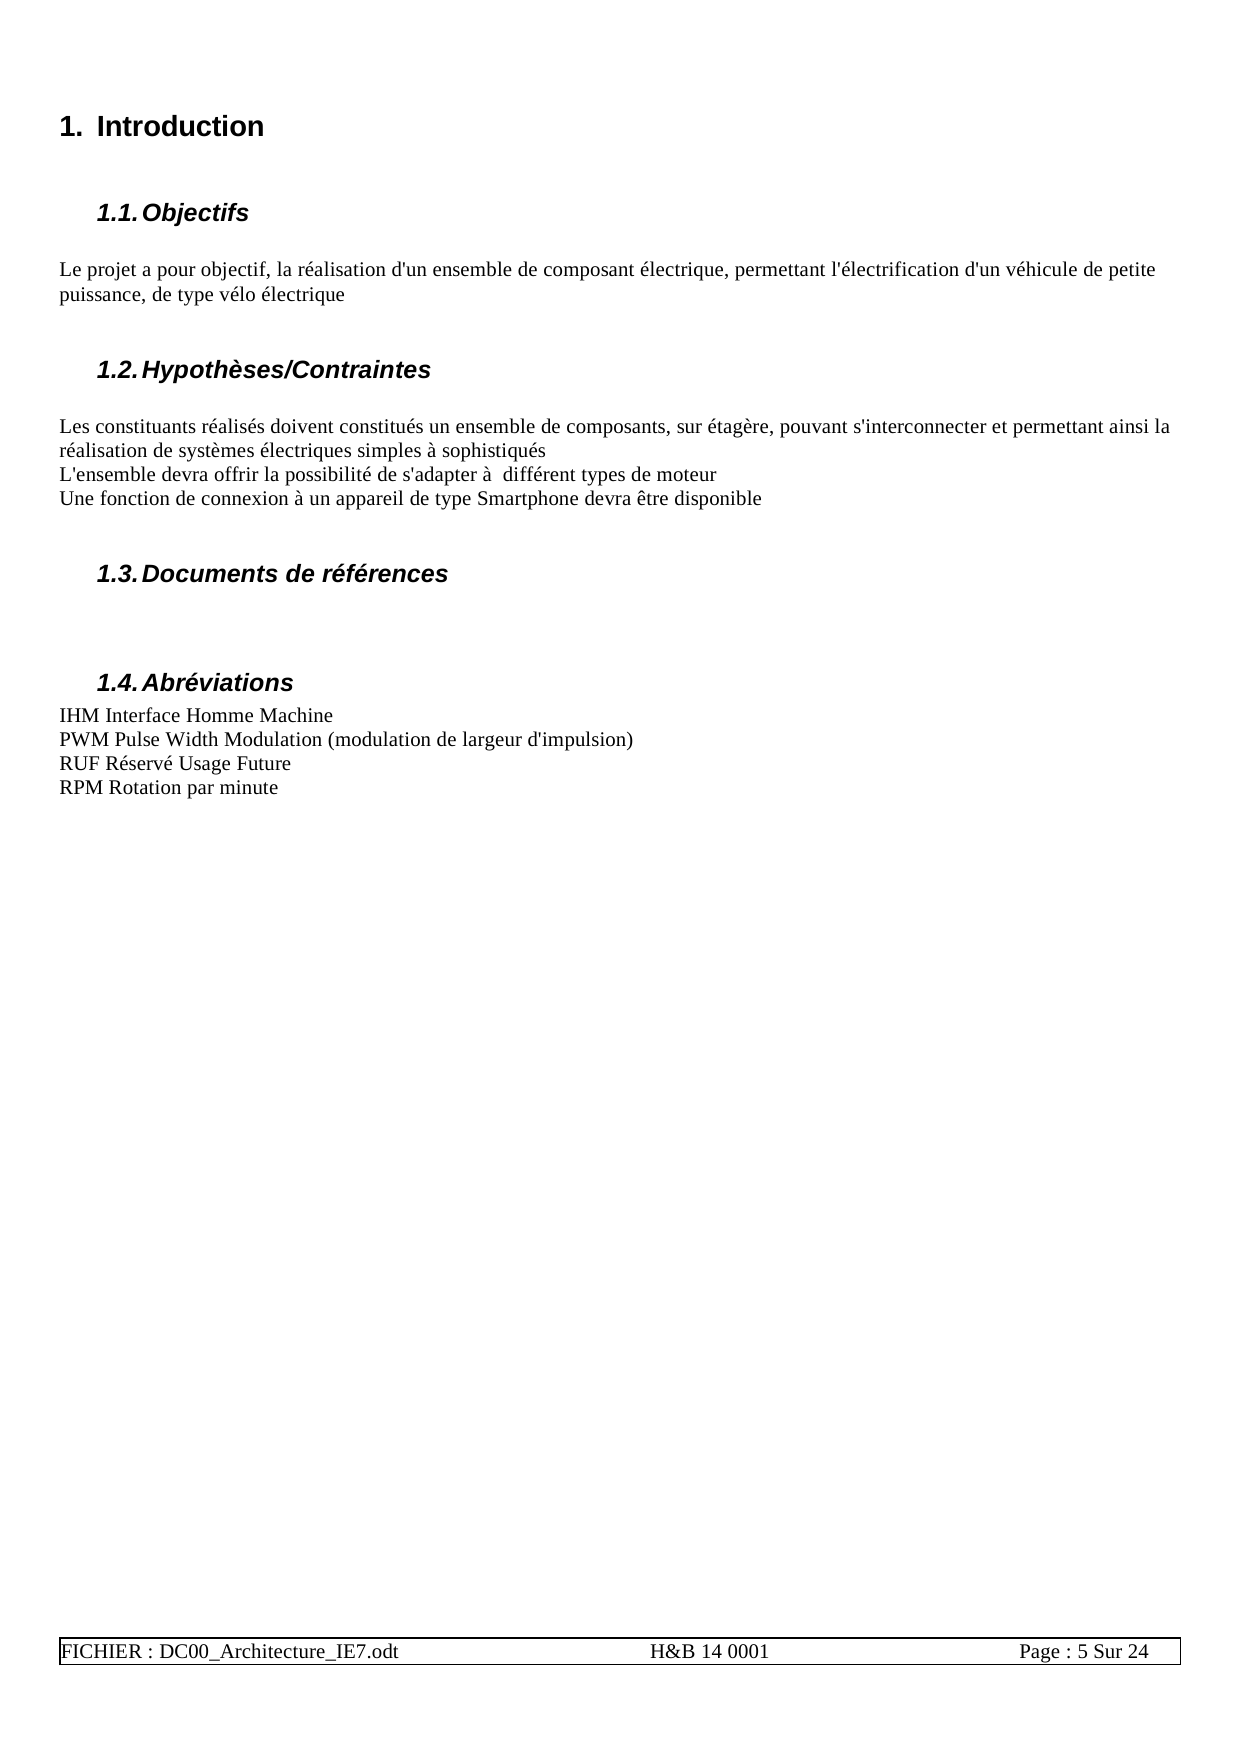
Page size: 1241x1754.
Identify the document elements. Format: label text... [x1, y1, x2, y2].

text Le projet a pour objectif, la réalisation d'un ensemble de composant électrique, permettant l'électrification d'un véhicule de petite puissance, de type vélo électrique [59, 257, 1181, 305]
subtitle Introduction [59, 109, 1181, 143]
subtitle Documents de références [97, 559, 1181, 588]
text L'ensemble devra offrir la possibilité de s'adapter à différent types de moteur [59, 462, 1181, 486]
text Une fonction de connexion à un appareil de type Smartphone devra être disponible [59, 486, 1181, 510]
text RUF Réservé Usage Future [59, 751, 1181, 775]
subtitle Hypothèses/Contraintes [97, 354, 1181, 383]
text Les constituants réalisés doivent constitués un ensemble de composants, sur étagère, pouvant s'interconnecter et permettant ainsi la réalisation de systèmes électriques simples à sophistiqués [59, 414, 1181, 462]
text IHM Interface Homme Machine [59, 703, 1181, 727]
subtitle Abréviations [97, 668, 1181, 697]
subtitle Objectifs [97, 198, 1181, 227]
text RPM Rotation par minute [59, 775, 1181, 799]
text PWM Pulse Width Modulation (modulation de largeur d'impulsion) [59, 727, 1181, 751]
